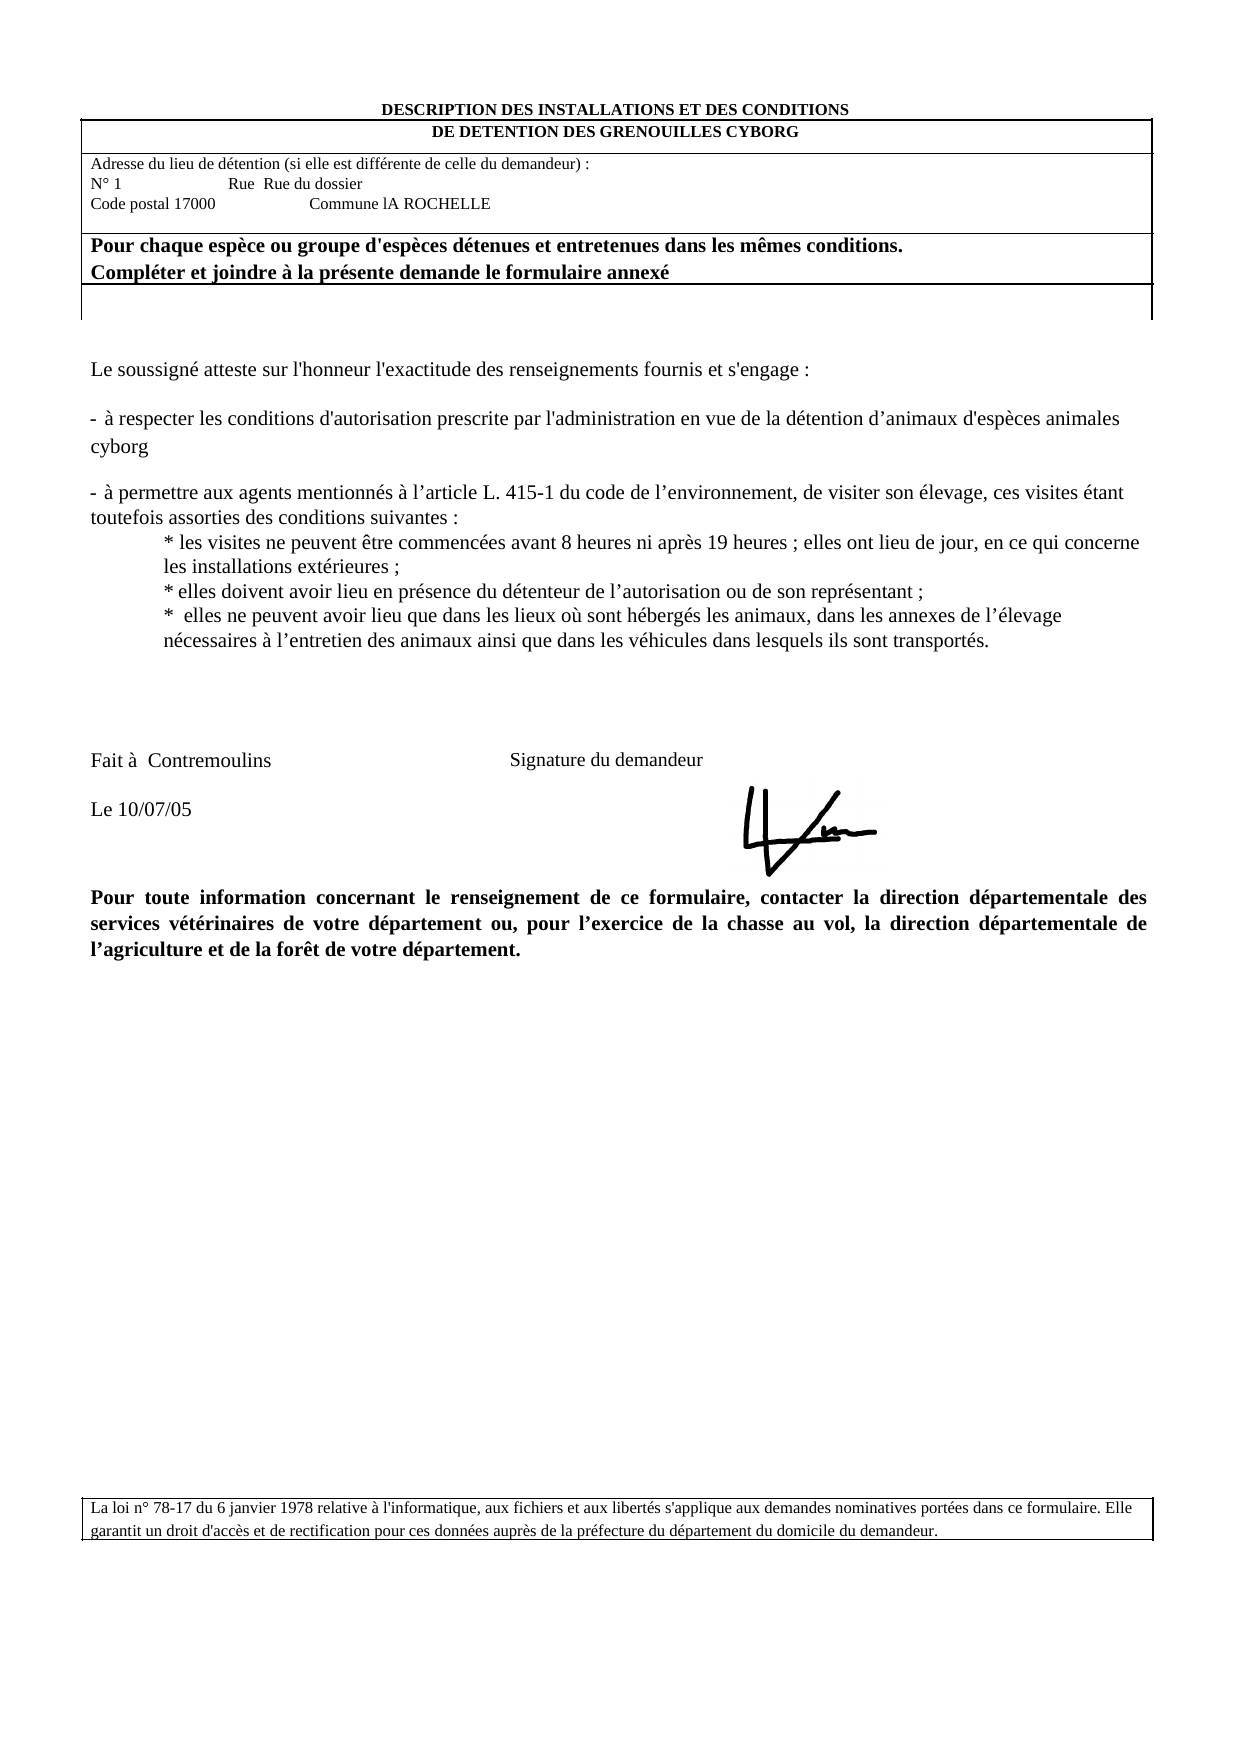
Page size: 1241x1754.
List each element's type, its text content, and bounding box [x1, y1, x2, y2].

list elles ne peuvent avoir lieu que dans les lieux où sont hébergés les animaux, dans les annexes de l’élevage nécessaires à l’entretien des animaux ainsi que dans les véhicules dans lesquels ils sont transportés. [163, 603, 1140, 652]
text Adresse du lieu de détention (si elle est différente de celle du demandeur) : [90, 154, 1148, 173]
text Pour chaque espèce ou groupe d'espèces détenues et entretenues dans les mêmes conditions. [90, 234, 1148, 257]
list les visites ne peuvent être commencées avant 8 heures ni après 19 heures ; elles ont lieu de jour, en ce qui concerne les installations extérieures ; [163, 530, 1140, 578]
text Fait à Contremoulins [90, 748, 466, 772]
text Le soussigné atteste sur l'honneur l'exactitude des renseignements fournis et s'engage : [90, 357, 1148, 381]
text DE DETENTION DES GRENOUILLES CYBORG [89, 122, 1141, 141]
picture [725, 775, 890, 878]
text Compléter et joindre à la présente demande le formulaire annexé [90, 260, 1148, 283]
text La loi n° 78-17 du 6 janvier 1978 relative à l'informatique, aux fichiers et aux libertés s'applique aux demandes nominatives portées dans ce formulaire. Elle garantit un droit d'accès et de rectification pour ces données auprès de la préfecture du département du domicile du demandeur. [90, 1499, 1140, 1539]
text [890, 797, 1148, 821]
list elles doivent avoir lieu en présence du détenteur de l’autorisation ou de son représentant ; [163, 579, 1148, 603]
text Code postal 17000 Commune lA ROCHELLE [90, 193, 1148, 213]
text Pour toute information concernant le renseignement de ce formulaire, contacter la direction départementale des services vétérinaires de votre département ou, pour l’exercice de la chasse au vol, la direction départementale de l’agriculture et de la forêt de votre département. [90, 885, 1148, 961]
list à respecter les conditions d'autorisation prescrite par l'administration en vue de la détention d’animaux d'espèces animales cyborg [89, 406, 1140, 458]
text N° 1 Rue Rue du dossier [90, 174, 1148, 193]
list à permettre aux agents mentionnés à l’article L. 415-1 du code de l’environnement, de visiter son élevage, ces visites étant toutefois assorties des conditions suivantes : [89, 479, 1140, 529]
text Signature du demandeur [509, 748, 1148, 771]
text Le 10/07/05 [90, 797, 725, 821]
text DESCRIPTION DES INSTALLATIONS ET DES CONDITIONS [89, 100, 1141, 119]
